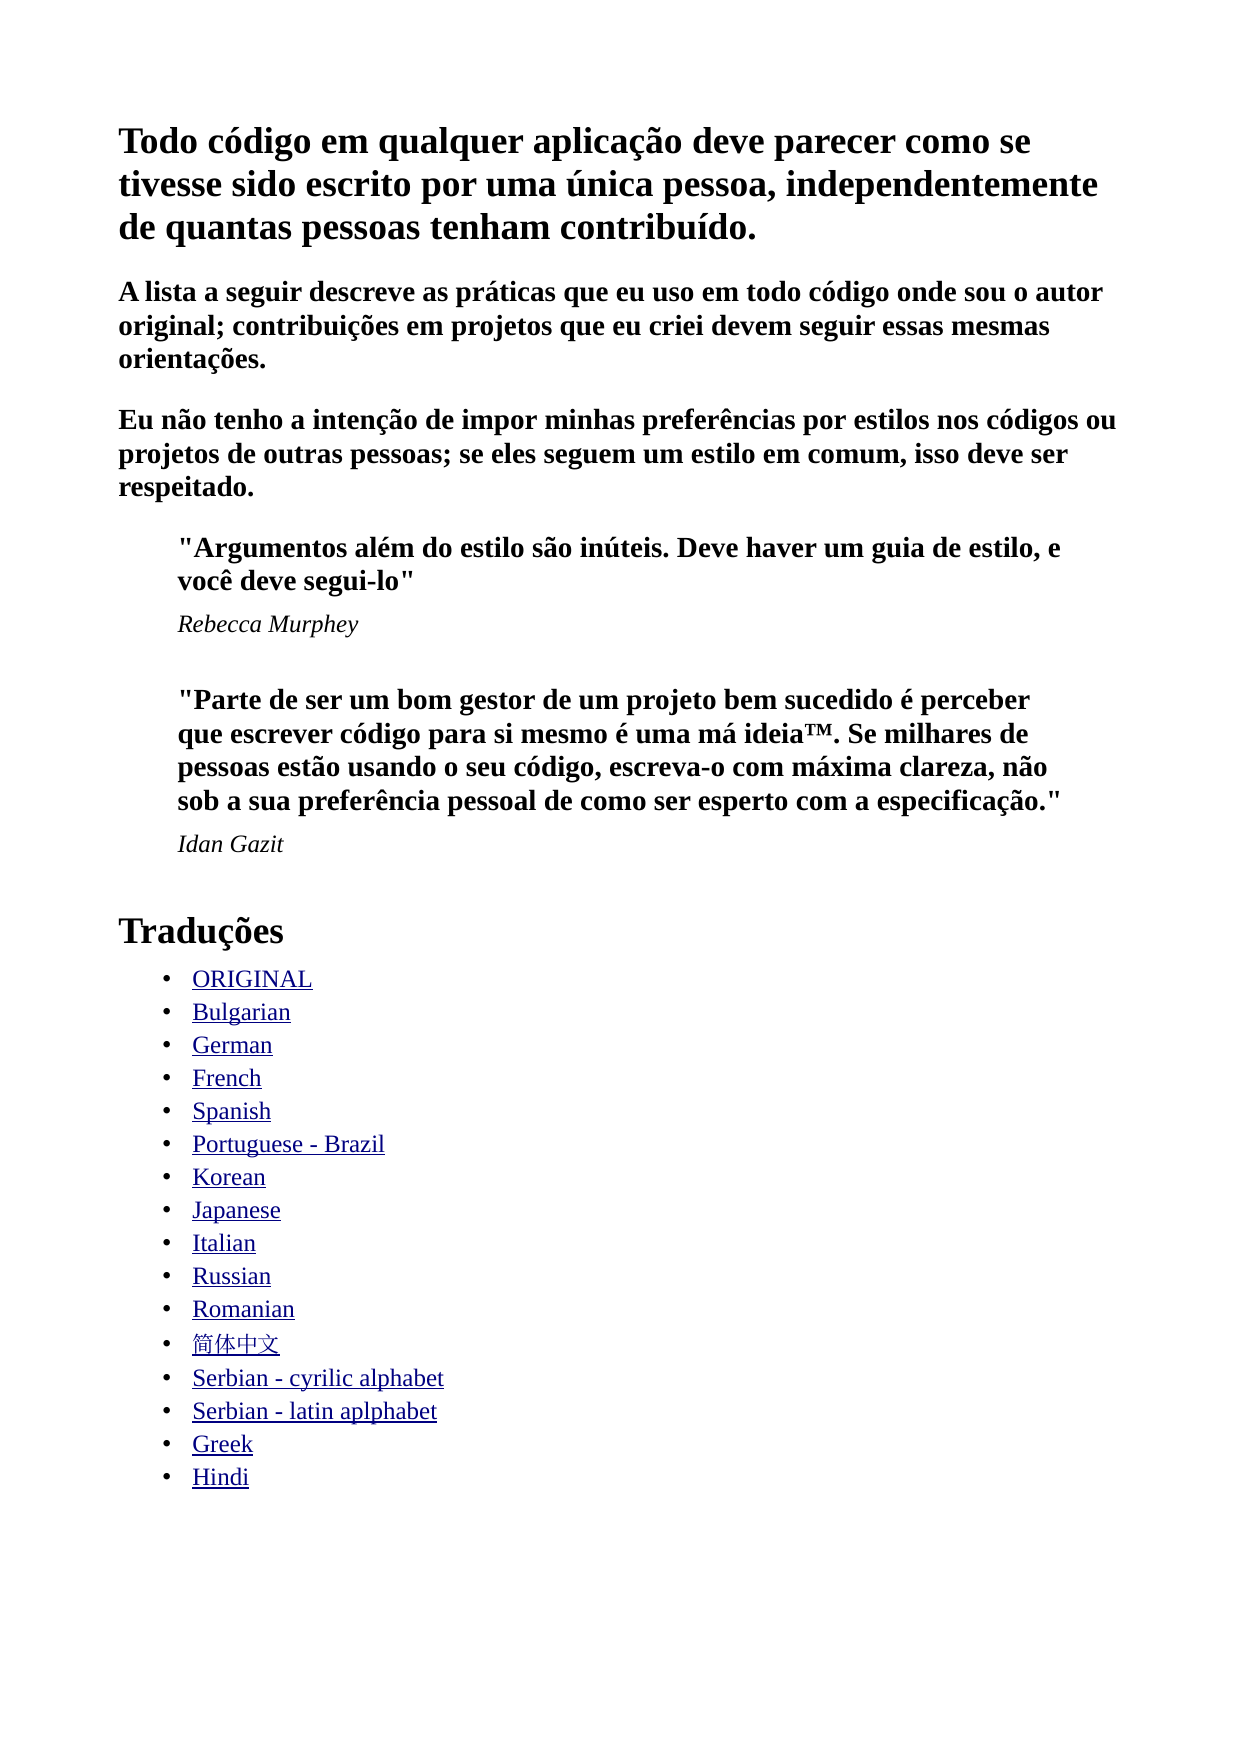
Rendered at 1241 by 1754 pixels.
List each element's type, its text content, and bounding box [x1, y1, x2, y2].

subtitle Eu não tenho a intenção de impor minhas preferências por estilos nos códigos ou projetos de outras pessoas; se eles seguem um estilo em comum, isso deve ser respeitado. [118, 402, 1122, 503]
list ORIGINAL [162, 964, 1122, 992]
subtitle Todo código em qualquer aplicação deve parecer como se tivesse sido escrito por uma única pessoa, independentemente de quantas pessoas tenham contribuído. [118, 118, 1122, 247]
list Italian [162, 1228, 1122, 1257]
subtitle A lista a seguir descreve as práticas que eu uso em todo código onde sou o autor original; contribuições em projetos que eu criei devem seguir essas mesmas orientações. [118, 274, 1122, 375]
list Spanish [162, 1096, 1122, 1124]
list Russian [162, 1261, 1122, 1290]
list Greek [162, 1429, 1122, 1458]
list Hindi [162, 1462, 1122, 1491]
list Serbian - latin aplphabet [162, 1396, 1122, 1425]
list Serbian - cyrilic alphabet [162, 1363, 1122, 1392]
subtitle Traduções [118, 908, 1122, 951]
subtitle "Argumentos além do estilo são inúteis. Deve haver um guia de estilo, e você deve segui-lo" [177, 530, 1063, 597]
list Korean [162, 1162, 1122, 1191]
list German [162, 1030, 1122, 1058]
text Rebecca Murphey [177, 609, 1063, 638]
list Japanese [162, 1195, 1122, 1224]
list 简体中文 [162, 1327, 1122, 1358]
list Bulgarian [162, 997, 1122, 1026]
list French [162, 1063, 1122, 1092]
subtitle "Parte de ser um bom gestor de um projeto bem sucedido é perceber que escrever código para si mesmo é uma má ideia™. Se milhares de pessoas estão usando o seu código, escreva-o com máxima clareza, não sob a sua preferência pessoal de como ser esperto com a especificação." [177, 682, 1063, 817]
list Romanian [162, 1294, 1122, 1323]
list Portuguese - Brazil [162, 1129, 1122, 1158]
text Idan Gazit [177, 829, 1063, 858]
